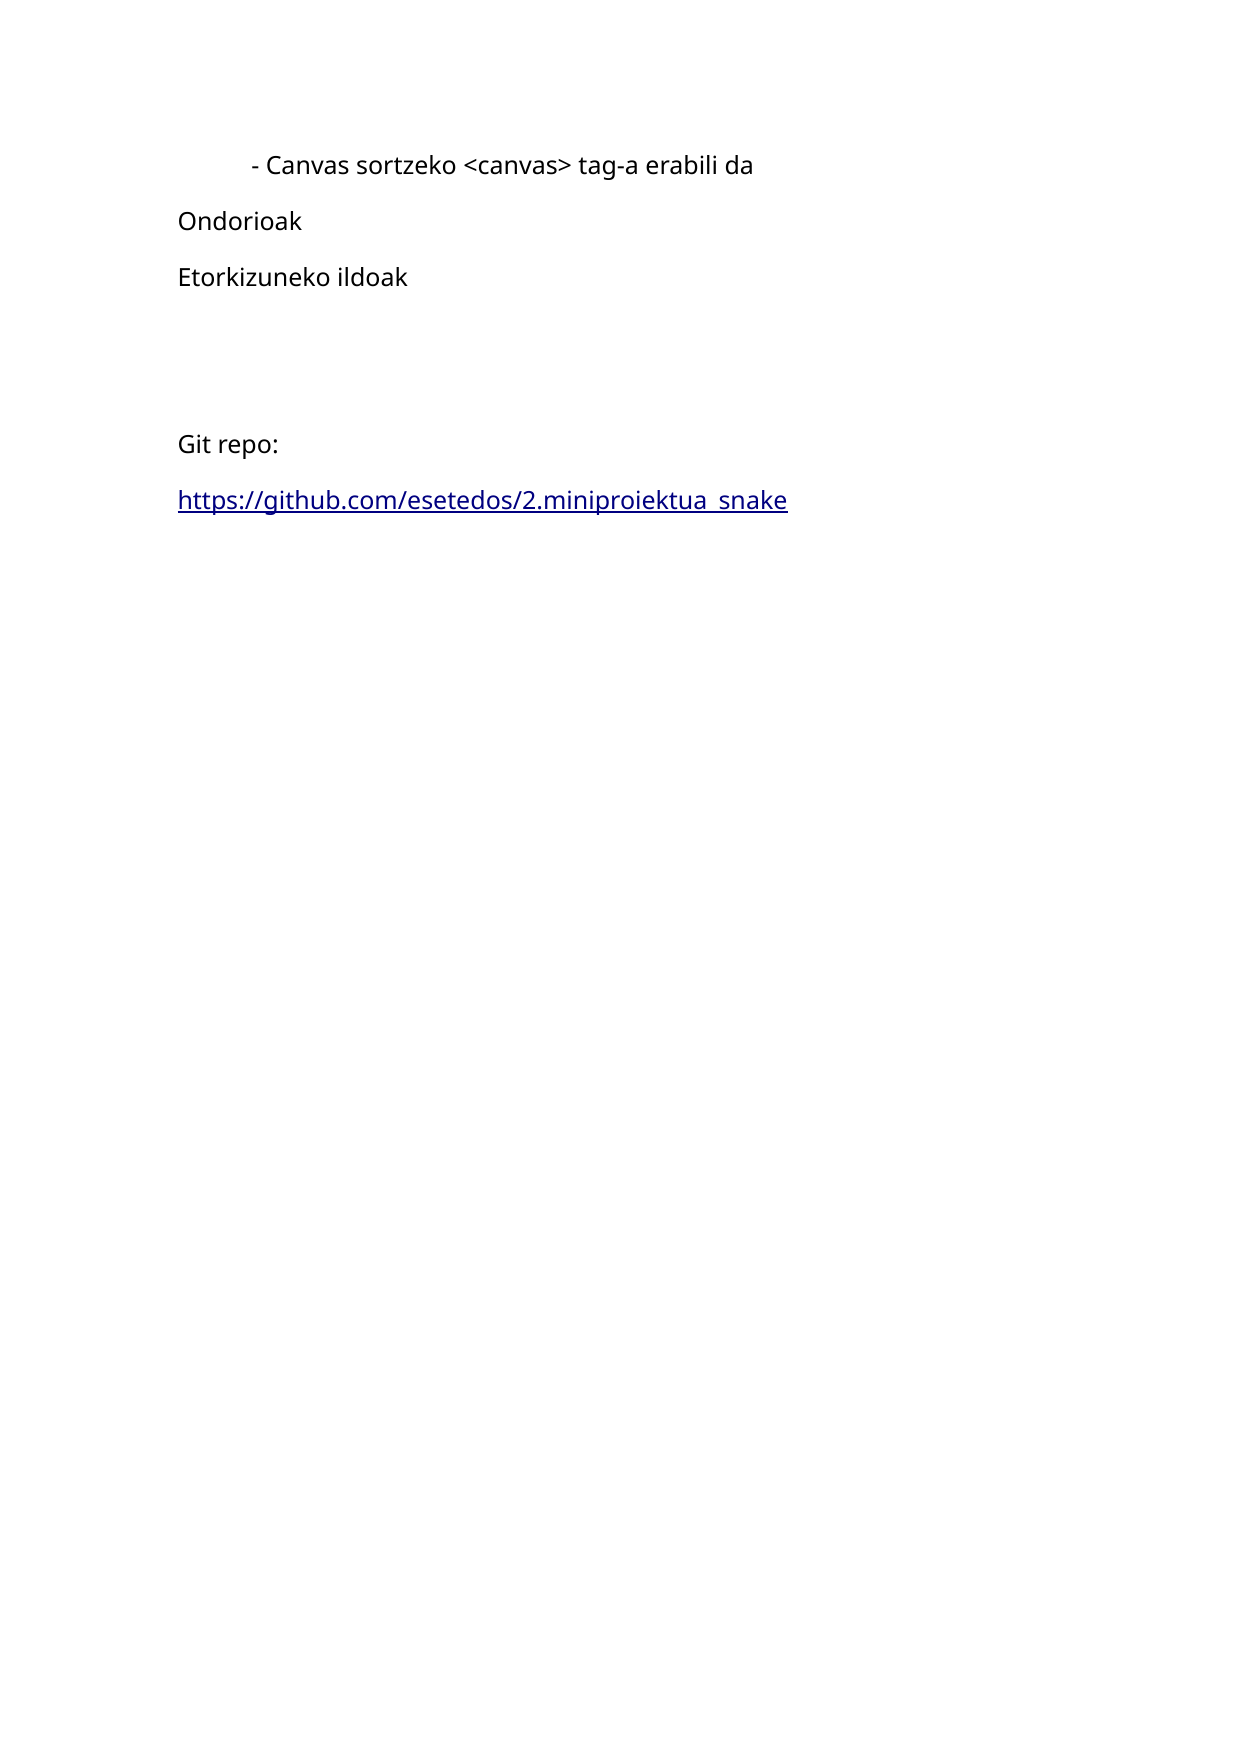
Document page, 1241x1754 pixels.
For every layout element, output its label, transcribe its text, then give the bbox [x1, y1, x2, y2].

text Etorkizuneko ildoak [177, 259, 1063, 293]
text Ondorioak [177, 203, 1063, 237]
text Git repo: [177, 427, 1063, 461]
text https://github.com/esetedos/2.miniproiektua_snake [177, 483, 1063, 517]
text - Canvas sortzeko <canvas> tag-a erabili da [177, 148, 1063, 182]
